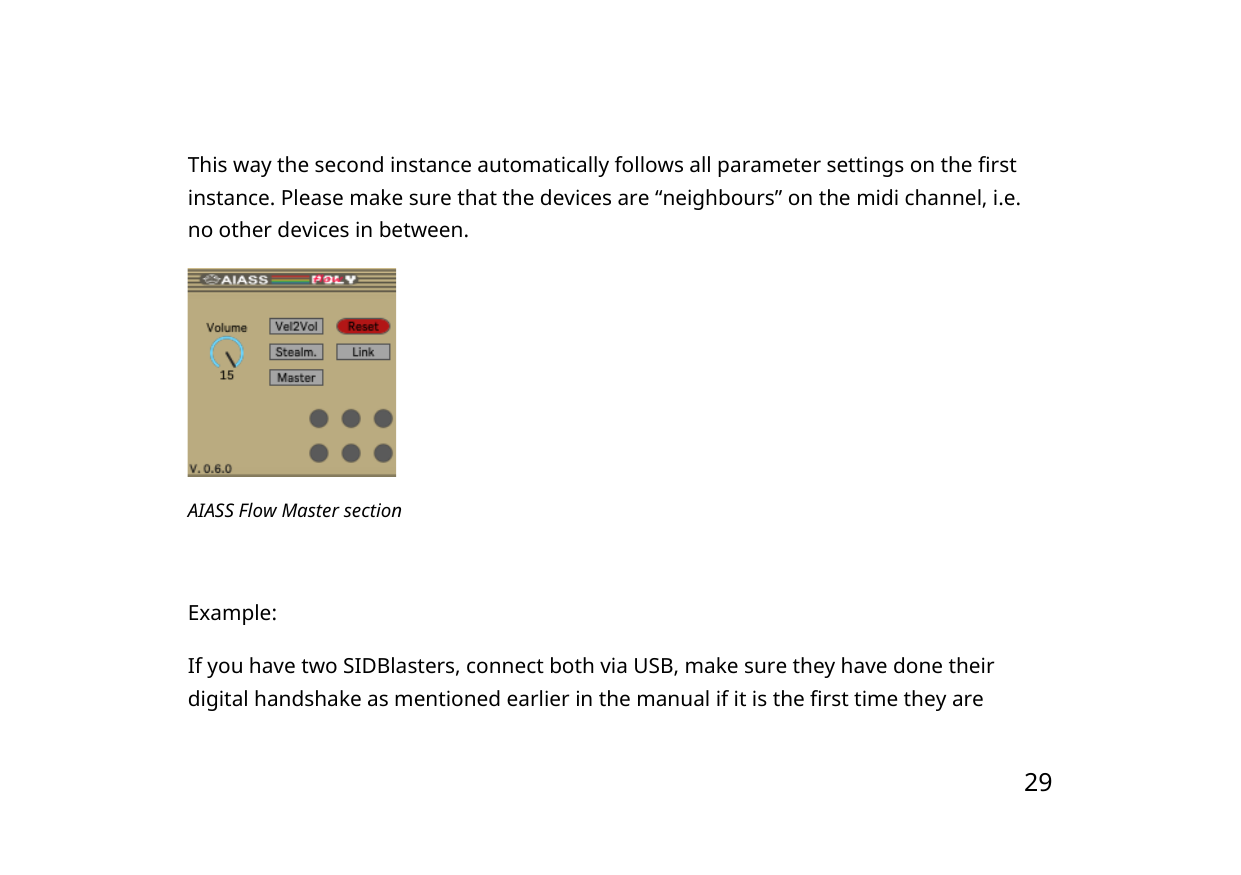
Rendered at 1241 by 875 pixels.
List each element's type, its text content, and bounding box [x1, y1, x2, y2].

text Example: [188, 598, 1052, 626]
picture [187, 268, 397, 477]
text If you have two SIDBlasters, connect both via USB, make sure they have done their digital handshake as mentioned earlier in the manual if it is the first time they are [188, 651, 1052, 712]
text AIASS Flow Master section [188, 498, 1052, 523]
text This way the second instance automatically follows all parameter settings on the first instance. Please make sure that the devices are “neighbours” on the midi channel, i.e. no other devices in between. [188, 150, 1052, 244]
